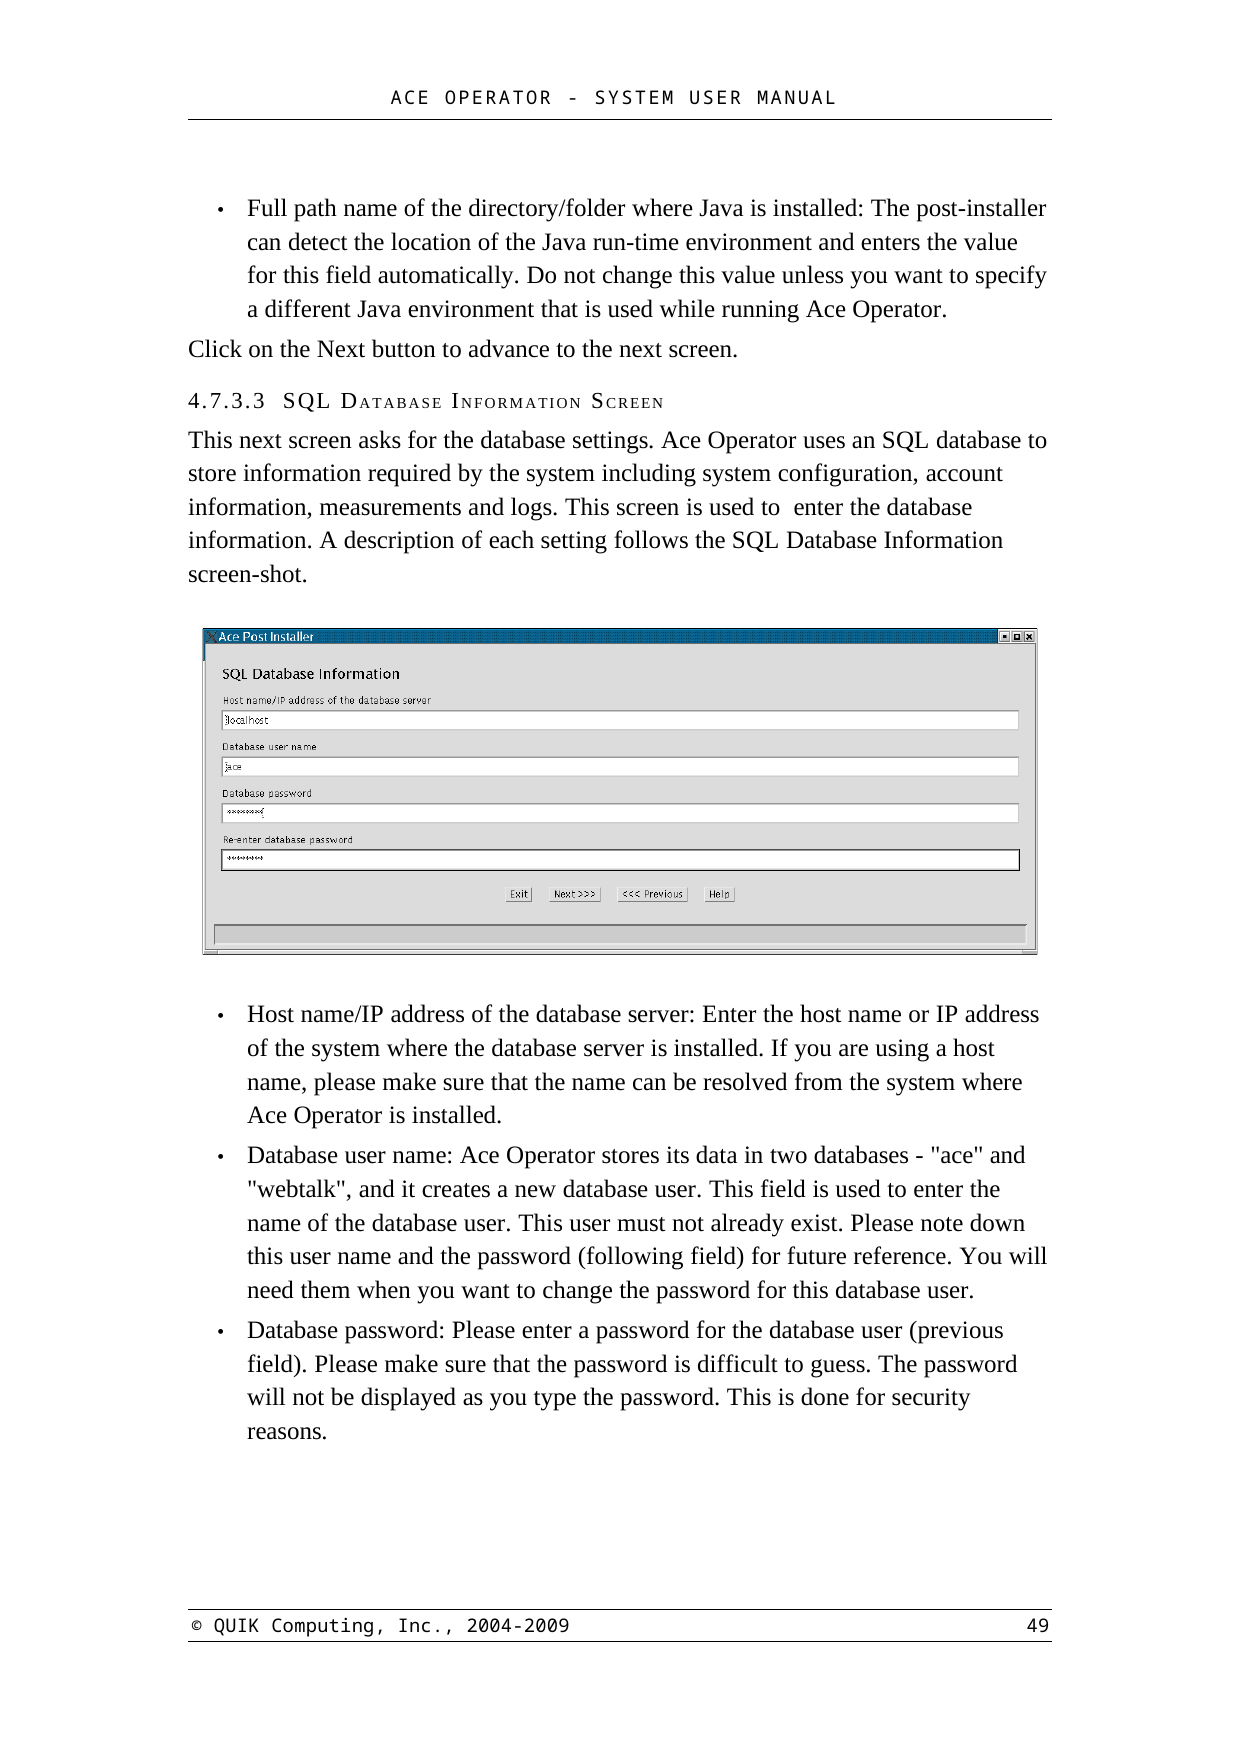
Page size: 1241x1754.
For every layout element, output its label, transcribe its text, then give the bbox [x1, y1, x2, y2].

list Full path name of the directory/folder where Java is installed: The post-installer can detect the location of the Java run-time environment and enters the value for this field automatically. Do not change this value unless you want to specify a different Java environment that is used while running Ace Operator. [217, 194, 1052, 322]
text This next screen asks for the database settings. Ace Operator uses an SQL database to store information required by the system including system configuration, account information, measurements and logs. This screen is used to enter the database information. A description of each setting follows the SQL Database Information screen-shot. [188, 426, 1052, 588]
list Database password: Please enter a password for the database user (previous field). Please make sure that the password is difficult to guess. The password will not be displayed as you type the password. This is done for security reasons. [217, 1316, 1052, 1444]
subtitle SQL Database Information Screen [188, 388, 1052, 413]
text Click on the Next button to advance to the next screen. [188, 335, 1052, 363]
list Host name/IP address of the database server: Enter the host name or IP address of the system where the database server is installed. If you are using a host name, please make sure that the name can be resolved from the system where Ace Operator is installed. [217, 1000, 1052, 1129]
list Database user name: Ace Operator stores its data in two databases - "ace" and "webtalk", and it creates a new database user. This field is used to enter the name of the database user. This user must not already exist. Please note down this user name and the password (following field) for future reference. You will need them when you want to change the password for this database user. [217, 1141, 1052, 1303]
picture [202, 628, 1038, 955]
